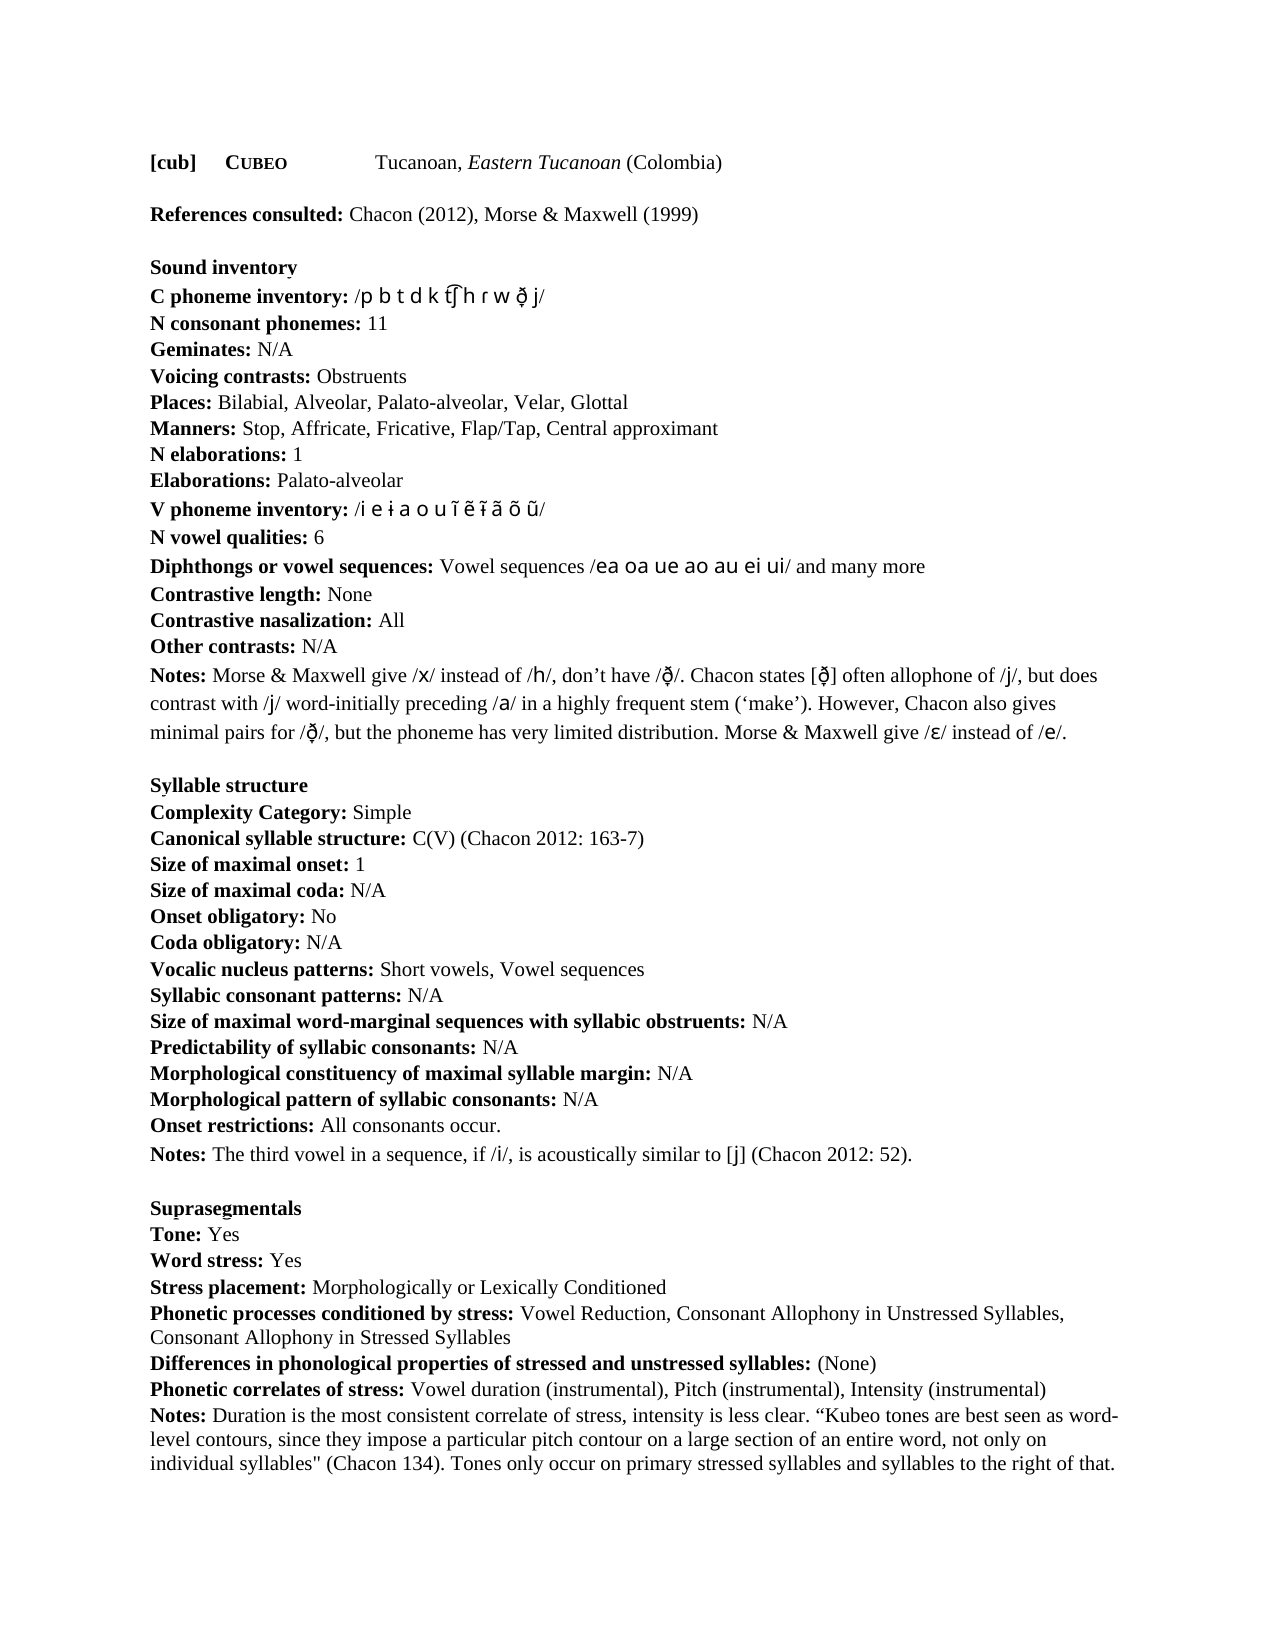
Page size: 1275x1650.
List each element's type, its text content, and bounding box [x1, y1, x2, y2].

text Size of maximal coda: N/A [150, 878, 1125, 902]
text Morphological constituency of maximal syllable margin: N/A [150, 1061, 1125, 1085]
text Phonetic processes conditioned by stress: Vowel Reduction, Consonant Allophony in Unstressed Syllables, Consonant Allophony in Stressed Syllables [150, 1301, 1125, 1349]
text Phonetic correlates of stress: Vowel duration (instrumental), Pitch (instrumental), Intensity (instrumental) [150, 1377, 1125, 1401]
text Syllabic consonant patterns: N/A [150, 983, 1125, 1007]
text Elaborations: Palato-alveolar [150, 468, 1125, 492]
text Voicing contrasts: Obstruents [150, 363, 1125, 388]
text Tone: Yes [150, 1222, 1125, 1246]
text Notes: Duration is the most consistent correlate of stress, intensity is less clear. “Kubeo tones are best seen as word-level contours, since they impose a particular pitch contour on a large section of an entire word, not only on individual syllables" (Chacon 134). Tones only occur on primary stressed syllables and syllables to the right of that. [150, 1403, 1125, 1475]
text References consulted: Chacon (2012), Morse & Maxwell (1999) [150, 202, 1125, 226]
text N elaborations: 1 [150, 442, 1125, 466]
text Onset obligatory: No [150, 904, 1125, 928]
text Vocalic nucleus patterns: Short vowels, Vowel sequences [150, 956, 1125, 981]
text Coda obligatory: N/A [150, 930, 1125, 954]
text V phoneme inventory: /i e ɨ a o u ĩ ẽ ɨ̃ ã õ ũ/ [150, 494, 1125, 523]
text Size of maximal onset: 1 [150, 852, 1125, 876]
text Size of maximal word-marginal sequences with syllabic obstruents: N/A [150, 1009, 1125, 1033]
text Other contrasts: N/A [150, 634, 1125, 658]
text C phoneme inventory: /p b t d k t͡ʃ h ɾ w ð̞ j/ [150, 281, 1125, 309]
text Places: Bilabial, Alveolar, Palato-alveolar, Velar, Glottal [150, 390, 1125, 414]
text Predictability of syllabic consonants: N/A [150, 1035, 1125, 1059]
text Manners: Stop, Affricate, Fricative, Flap/Tap, Central approximant [150, 416, 1125, 440]
text Morphological pattern of syllabic consonants: N/A [150, 1087, 1125, 1111]
text Onset restrictions: All consonants occur. [150, 1113, 1125, 1137]
text Diphthongs or vowel sequences: Vowel sequences /ea oa ue ao au ei ui/ and many more [150, 551, 1125, 579]
text [cub] Cubeo Tucanoan, Eastern Tucanoan (Colombia) [150, 150, 1125, 174]
text Contrastive nasalization: All [150, 608, 1125, 632]
text Contrastive length: None [150, 581, 1125, 606]
text Suprasegmentals [150, 1196, 1125, 1220]
text Geminates: N/A [150, 337, 1125, 361]
text N vowel qualities: 6 [150, 525, 1125, 549]
text Syllable structure [150, 773, 1125, 797]
text Word stress: Yes [150, 1248, 1125, 1272]
text Complexity Category: Simple [150, 799, 1125, 824]
text Stress placement: Morphologically or Lexically Conditioned [150, 1274, 1125, 1299]
text Canonical syllable structure: C(V) (Chacon 2012: 163-7) [150, 826, 1125, 850]
text Notes: Morse & Maxwell give /x/ instead of /h/, don’t have /ð̞/. Chacon states [ð̞] often allophone of /j/, but does contrast with /j/ word-initially preceding /a/ in a highly frequent stem (‘make’). However, Chacon also gives minimal pairs for /ð̞/, but the phoneme has very limited distribution. Morse & Maxwell give /ɛ/ instead of /e/. [150, 660, 1125, 745]
text Notes: The third vowel in a sequence, if /i/, is acoustically similar to [j] (Chacon 2012: 52). [150, 1139, 1125, 1168]
text Differences in phonological properties of stressed and unstressed syllables: (None) [150, 1351, 1125, 1375]
text Sound inventory [150, 254, 1125, 279]
text N consonant phonemes: 11 [150, 311, 1125, 335]
